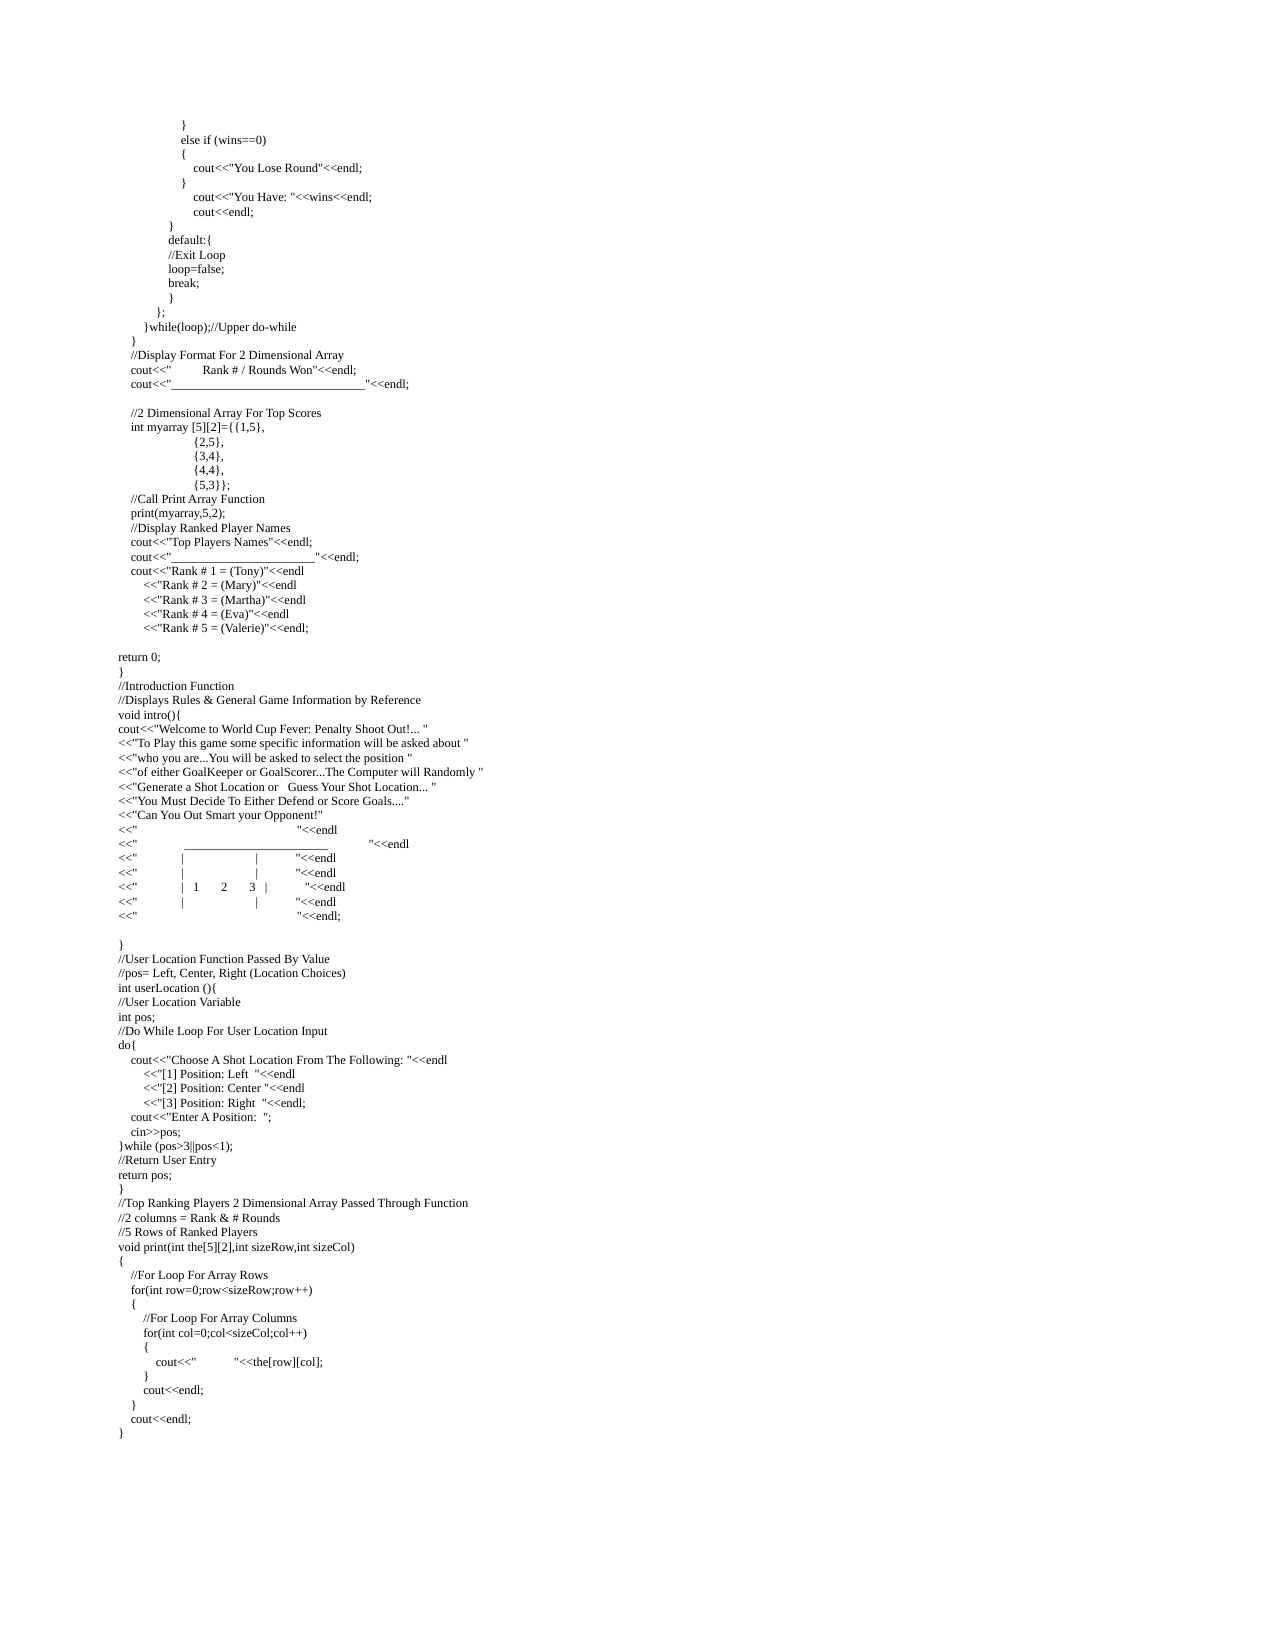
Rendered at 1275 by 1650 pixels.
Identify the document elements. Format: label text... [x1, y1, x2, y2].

text else if (wins==0) [118, 132, 1157, 147]
text } [118, 1369, 1157, 1383]
text { [118, 1297, 1157, 1311]
text cout<<"Rank # 1 = (Tony)"<<endl [118, 564, 1157, 578]
text }; [118, 305, 1157, 319]
text }while(loop);//Upper do-while [118, 319, 1157, 334]
text loop=false; [118, 262, 1157, 276]
text //pos= Left, Center, Right (Location Choices) [118, 966, 1157, 981]
text <<" _______________________ "<<endl [118, 837, 1157, 851]
text <<"[3] Position: Right "<<endl; [118, 1096, 1157, 1110]
text <<"Rank # 4 = (Eva)"<<endl [118, 607, 1157, 621]
text {3,4}, [118, 449, 1157, 463]
text } [118, 937, 1157, 952]
text <<"To Play this game some specific information will be asked about " [118, 736, 1157, 751]
text cout<<"_______________________________"<<endl; [118, 377, 1157, 391]
text cout<<"_______________________"<<endl; [118, 549, 1157, 564]
text int userLocation (){ [118, 981, 1157, 995]
text } [118, 1182, 1157, 1196]
text <<"who you are...You will be asked to select the position " [118, 751, 1157, 765]
text cout<<endl; [118, 1412, 1157, 1426]
text <<"Can You Out Smart your Opponent!" [118, 808, 1157, 822]
text } [118, 176, 1157, 190]
text //For Loop For Array Rows [118, 1268, 1157, 1282]
text <<"of either GoalKeeper or GoalScorer...The Computer will Randomly " [118, 765, 1157, 779]
text { [118, 1340, 1157, 1354]
text { [118, 1254, 1157, 1268]
text <<" | | "<<endl [118, 894, 1157, 909]
text } [118, 334, 1157, 348]
text <<"Rank # 2 = (Mary)"<<endl [118, 578, 1157, 592]
text cout<<"Enter A Position: "; [118, 1110, 1157, 1124]
text int myarray [5][2]={{1,5}, [118, 420, 1157, 434]
text <<" | | "<<endl [118, 851, 1157, 866]
text cout<<"Top Players Names"<<endl; [118, 535, 1157, 549]
text cout<<"Welcome to World Cup Fever: Penalty Shoot Out!... " [118, 722, 1157, 736]
text //2 columns = Rank & # Rounds [118, 1211, 1157, 1225]
text <<" "<<endl [118, 822, 1157, 837]
text //Do While Loop For User Location Input [118, 1024, 1157, 1038]
text cout<<"You Have: "<<wins<<endl; [118, 190, 1157, 204]
text { [118, 147, 1157, 161]
text do{ [118, 1038, 1157, 1052]
text for(int col=0;col<sizeCol;col++) [118, 1326, 1157, 1340]
text } [118, 219, 1157, 233]
text } [118, 118, 1157, 132]
text {2,5}, [118, 434, 1157, 449]
text cout<<" Rank # / Rounds Won"<<endl; [118, 362, 1157, 377]
text <<" | 1 2 3 | "<<endl [118, 880, 1157, 894]
text //Displays Rules & General Game Information by Reference [118, 693, 1157, 707]
text //Exit Loop [118, 247, 1157, 262]
text <<"Rank # 3 = (Martha)"<<endl [118, 592, 1157, 607]
text <<"Generate a Shot Location or Guess Your Shot Location... " [118, 779, 1157, 794]
text void intro(){ [118, 707, 1157, 722]
text } [118, 664, 1157, 679]
text //For Loop For Array Columns [118, 1311, 1157, 1326]
text <<"Rank # 5 = (Valerie)"<<endl; [118, 621, 1157, 636]
text //User Location Variable [118, 995, 1157, 1009]
text } [118, 1397, 1157, 1412]
text <<"[2] Position: Center "<<endl [118, 1081, 1157, 1096]
text //Introduction Function [118, 679, 1157, 693]
text for(int row=0;row<sizeRow;row++) [118, 1282, 1157, 1297]
text //2 Dimensional Array For Top Scores [118, 406, 1157, 420]
text //Top Ranking Players 2 Dimensional Array Passed Through Function [118, 1196, 1157, 1211]
text default:{ [118, 233, 1157, 247]
text //Display Format For 2 Dimensional Array [118, 348, 1157, 362]
text } [118, 291, 1157, 305]
text //Return User Entry [118, 1153, 1157, 1167]
text cout<<endl; [118, 1383, 1157, 1397]
text //User Location Function Passed By Value [118, 952, 1157, 966]
text print(myarray,5,2); [118, 506, 1157, 521]
text int pos; [118, 1009, 1157, 1024]
text <<" "<<endl; [118, 909, 1157, 923]
text {4,4}, [118, 463, 1157, 477]
text cout<<endl; [118, 204, 1157, 219]
text cout<<" "<<the[row][col]; [118, 1354, 1157, 1369]
text cout<<"You Lose Round"<<endl; [118, 161, 1157, 176]
text void print(int the[5][2],int sizeRow,int sizeCol) [118, 1239, 1157, 1254]
text <<" | | "<<endl [118, 866, 1157, 880]
text } [118, 1426, 1157, 1441]
text break; [118, 276, 1157, 291]
text cout<<"Choose A Shot Location From The Following: "<<endl [118, 1052, 1157, 1067]
text return pos; [118, 1167, 1157, 1182]
text cin>>pos; [118, 1124, 1157, 1139]
text //Display Ranked Player Names [118, 521, 1157, 535]
text <<"You Must Decide To Either Defend or Score Goals...." [118, 794, 1157, 808]
text //5 Rows of Ranked Players [118, 1225, 1157, 1239]
text return 0; [118, 650, 1157, 664]
text }while (pos>3||pos<1); [118, 1139, 1157, 1153]
text //Call Print Array Function [118, 492, 1157, 506]
text <<"[1] Position: Left "<<endl [118, 1067, 1157, 1081]
text {5,3}}; [118, 477, 1157, 492]
